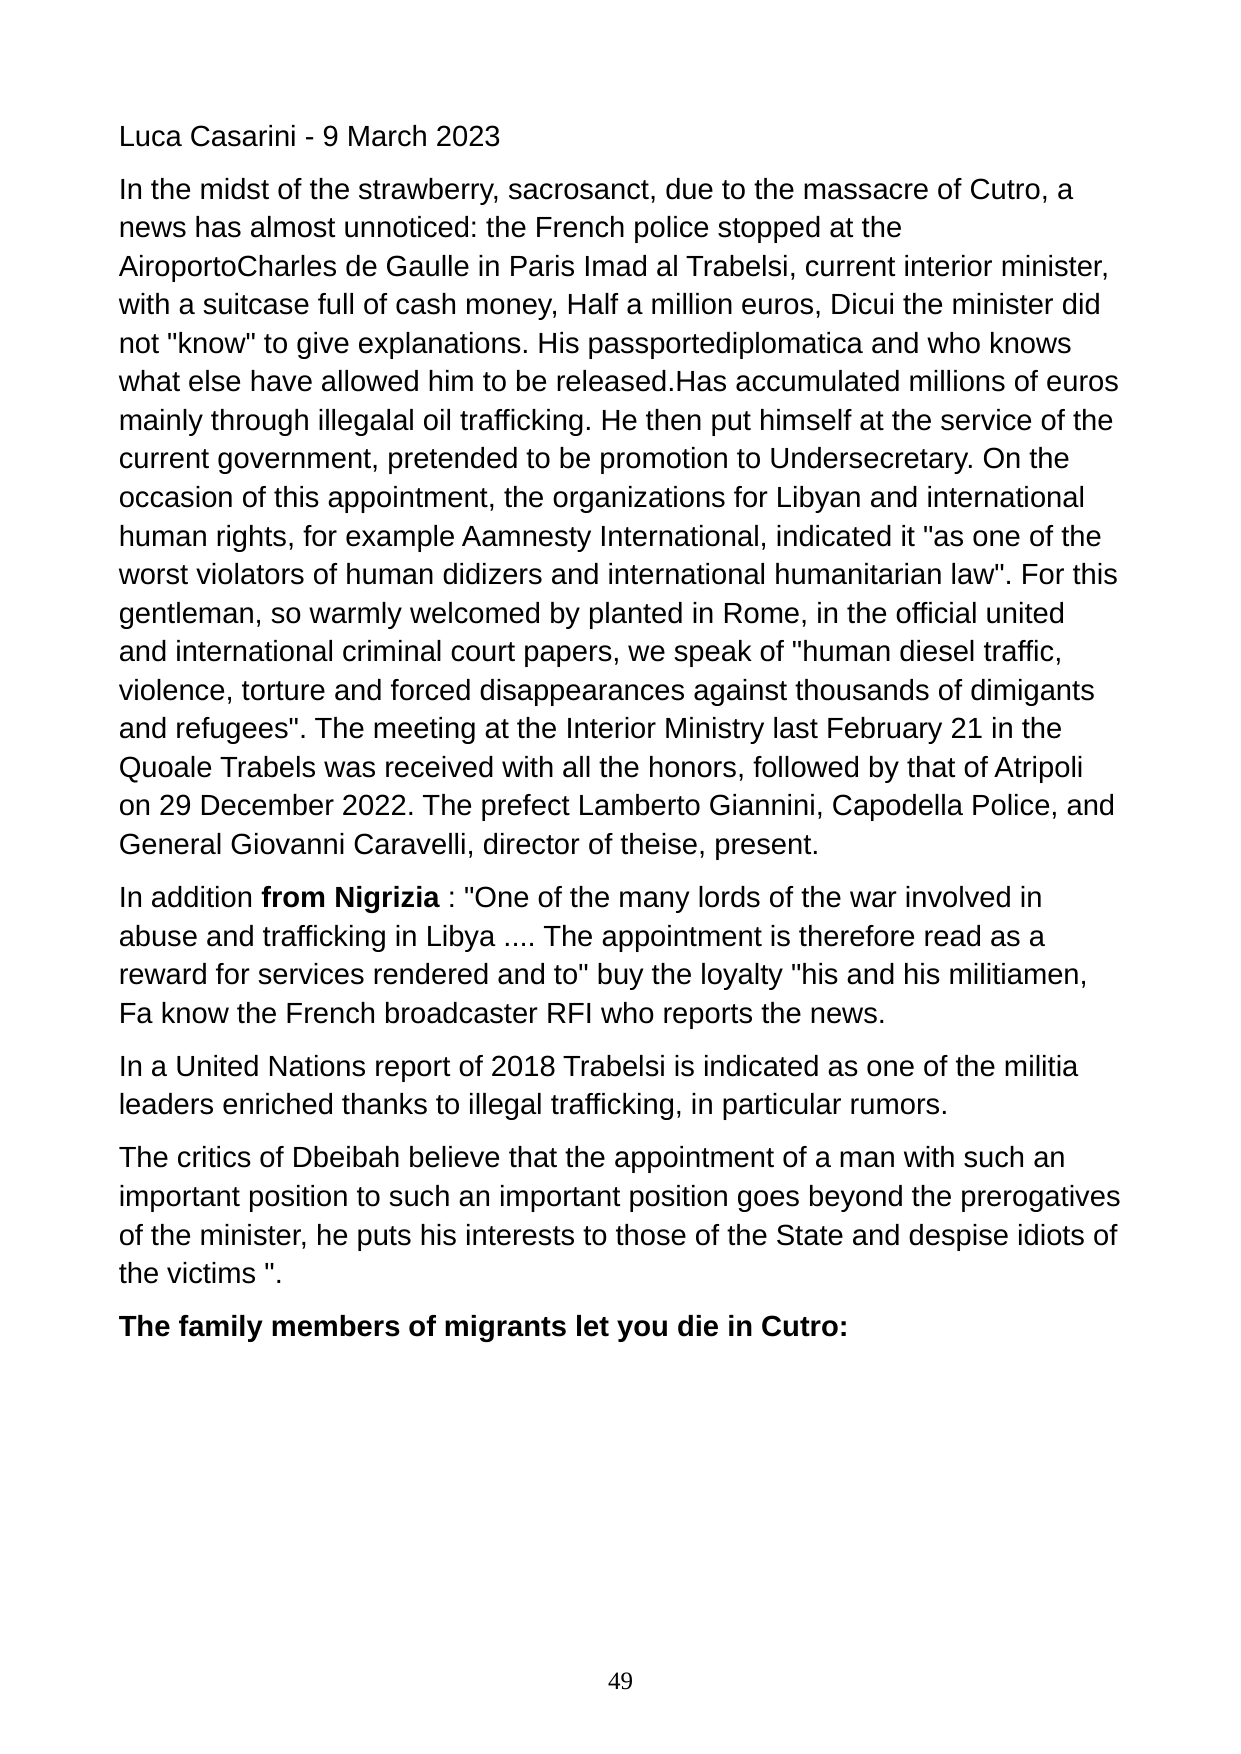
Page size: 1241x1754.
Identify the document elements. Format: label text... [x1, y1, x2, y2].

text The family members of migrants let you die in Cutro: [118, 1309, 1122, 1343]
text In addition from Nigrizia : "One of the many lords of the war involved in abuse and trafficking in Libya .... The appointment is therefore read as a reward for services rendered and to" buy the loyalty "his and his militiamen, Fa know the French broadcaster RFI who reports the news. [118, 880, 1122, 1029]
text In the midst of the strawberry, sacrosanct, due to the massacre of Cutro, a news has almost unnoticed: the French police stopped at the AiroportoCharles de Gaulle in Paris Imad al Trabelsi, current interior minister, with a suitcase full of cash money, Half a million euros, Dicui the minister did not "know" to give explanations. His passportediplomatica and who knows what else have allowed him to be released.Has accumulated millions of euros mainly through illegalal oil trafficking. He then put himself at the service of the current government, pretended to be promotion to Undersecretary. On the occasion of this appointment, the organizations for Libyan and international human rights, for example Aamnesty International, indicated it "as one of the worst violators of human didizers and international humanitarian law". For this gentleman, so warmly welcomed by planted in Rome, in the official united and international criminal court papers, we speak of "human diesel traffic, violence, torture and forced disappearances against thousands of dimigants and refugees". The meeting at the Interior Ministry last February 21 in the Quoale Trabels was received with all the honors, followed by that of Atripoli on 29 December 2022. The prefect Lamberto Giannini, Capodella Police, and General Giovanni Caravelli, director of theise, present. [118, 172, 1122, 860]
text Luca Casarini - 9 March 2023 [118, 118, 1122, 152]
text The critics of Dbeibah believe that the appointment of a man with such an important position to such an important position goes beyond the prerogatives of the minister, he puts his interests to those of the State and despise idiots of the victims ". [118, 1140, 1122, 1289]
text In a United Nations report of 2018 Trabelsi is indicated as one of the militia leaders enriched thanks to illegal trafficking, in particular rumors. [118, 1049, 1122, 1121]
